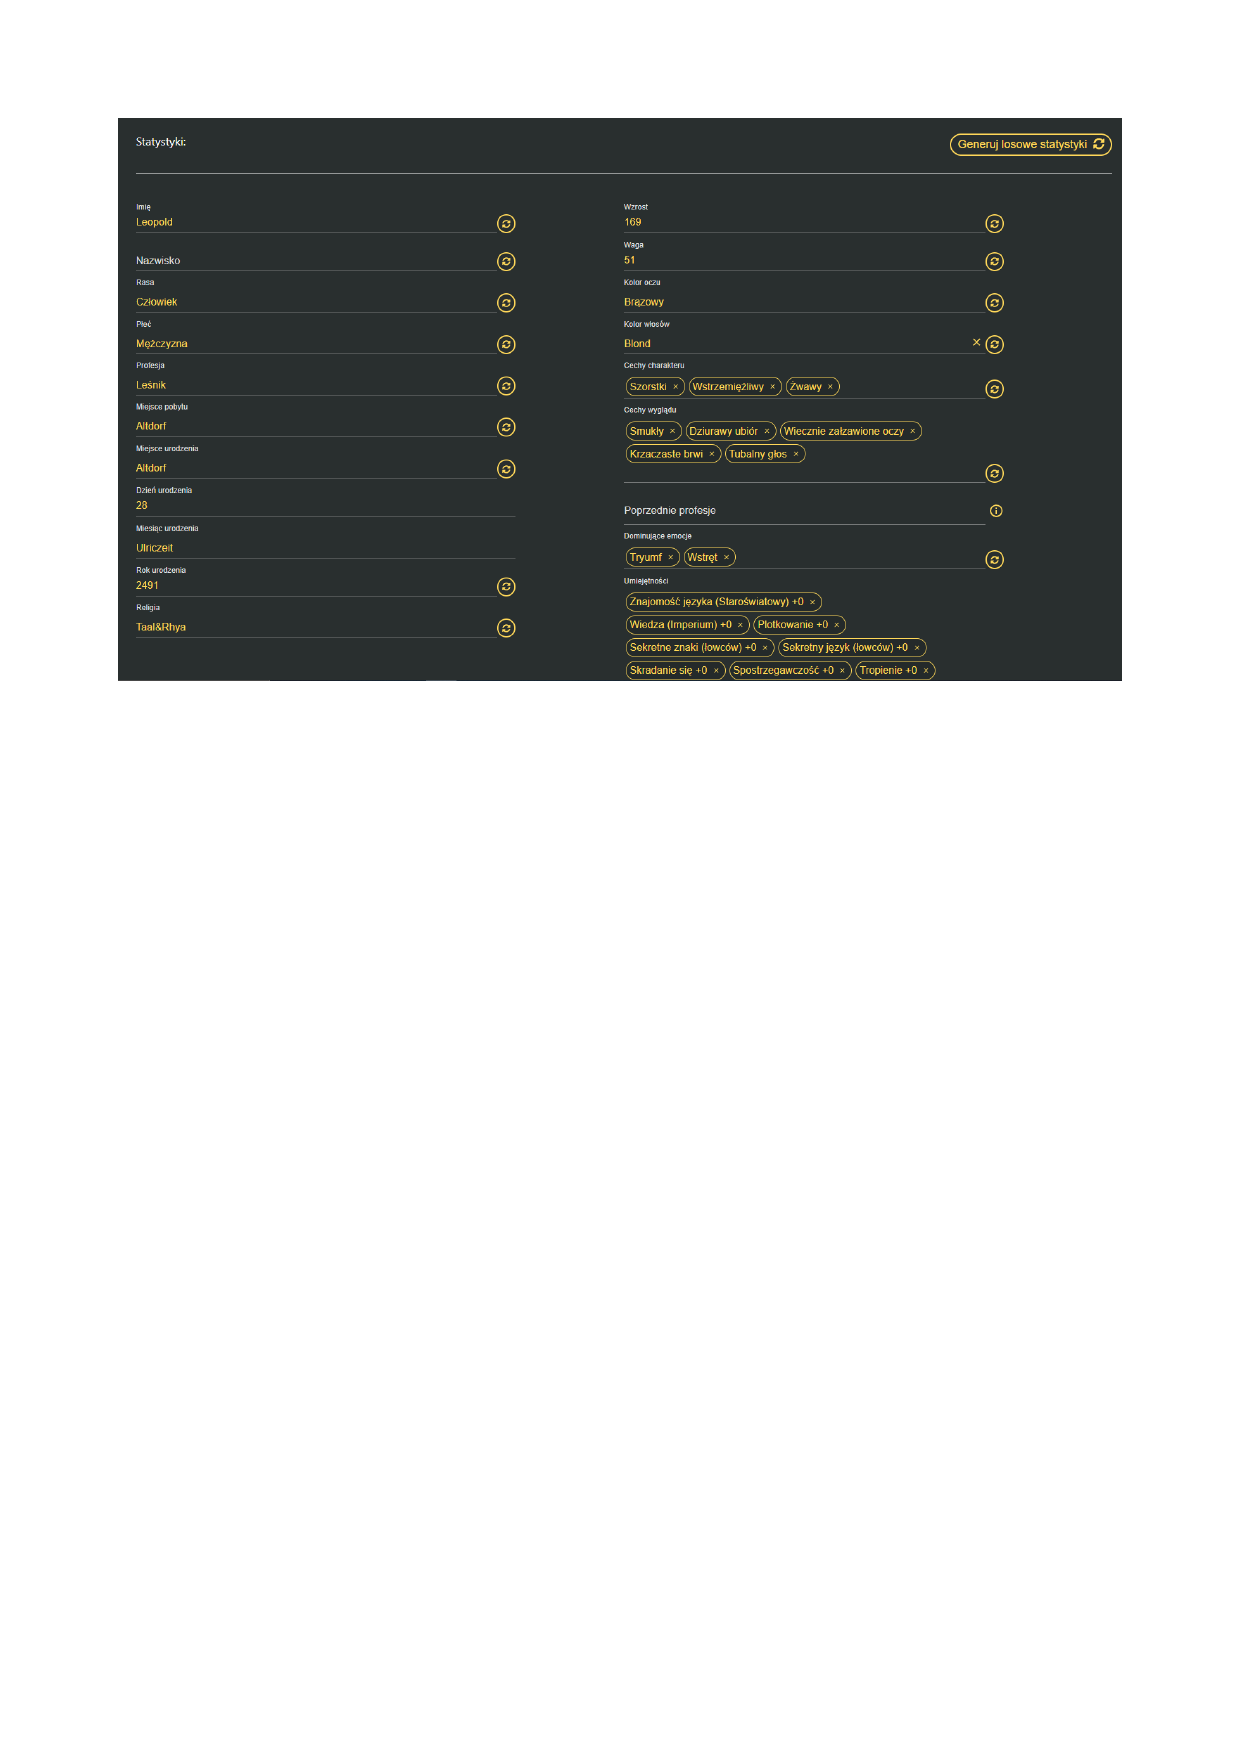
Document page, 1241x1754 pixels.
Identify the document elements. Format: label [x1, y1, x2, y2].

picture [118, 118, 1122, 681]
